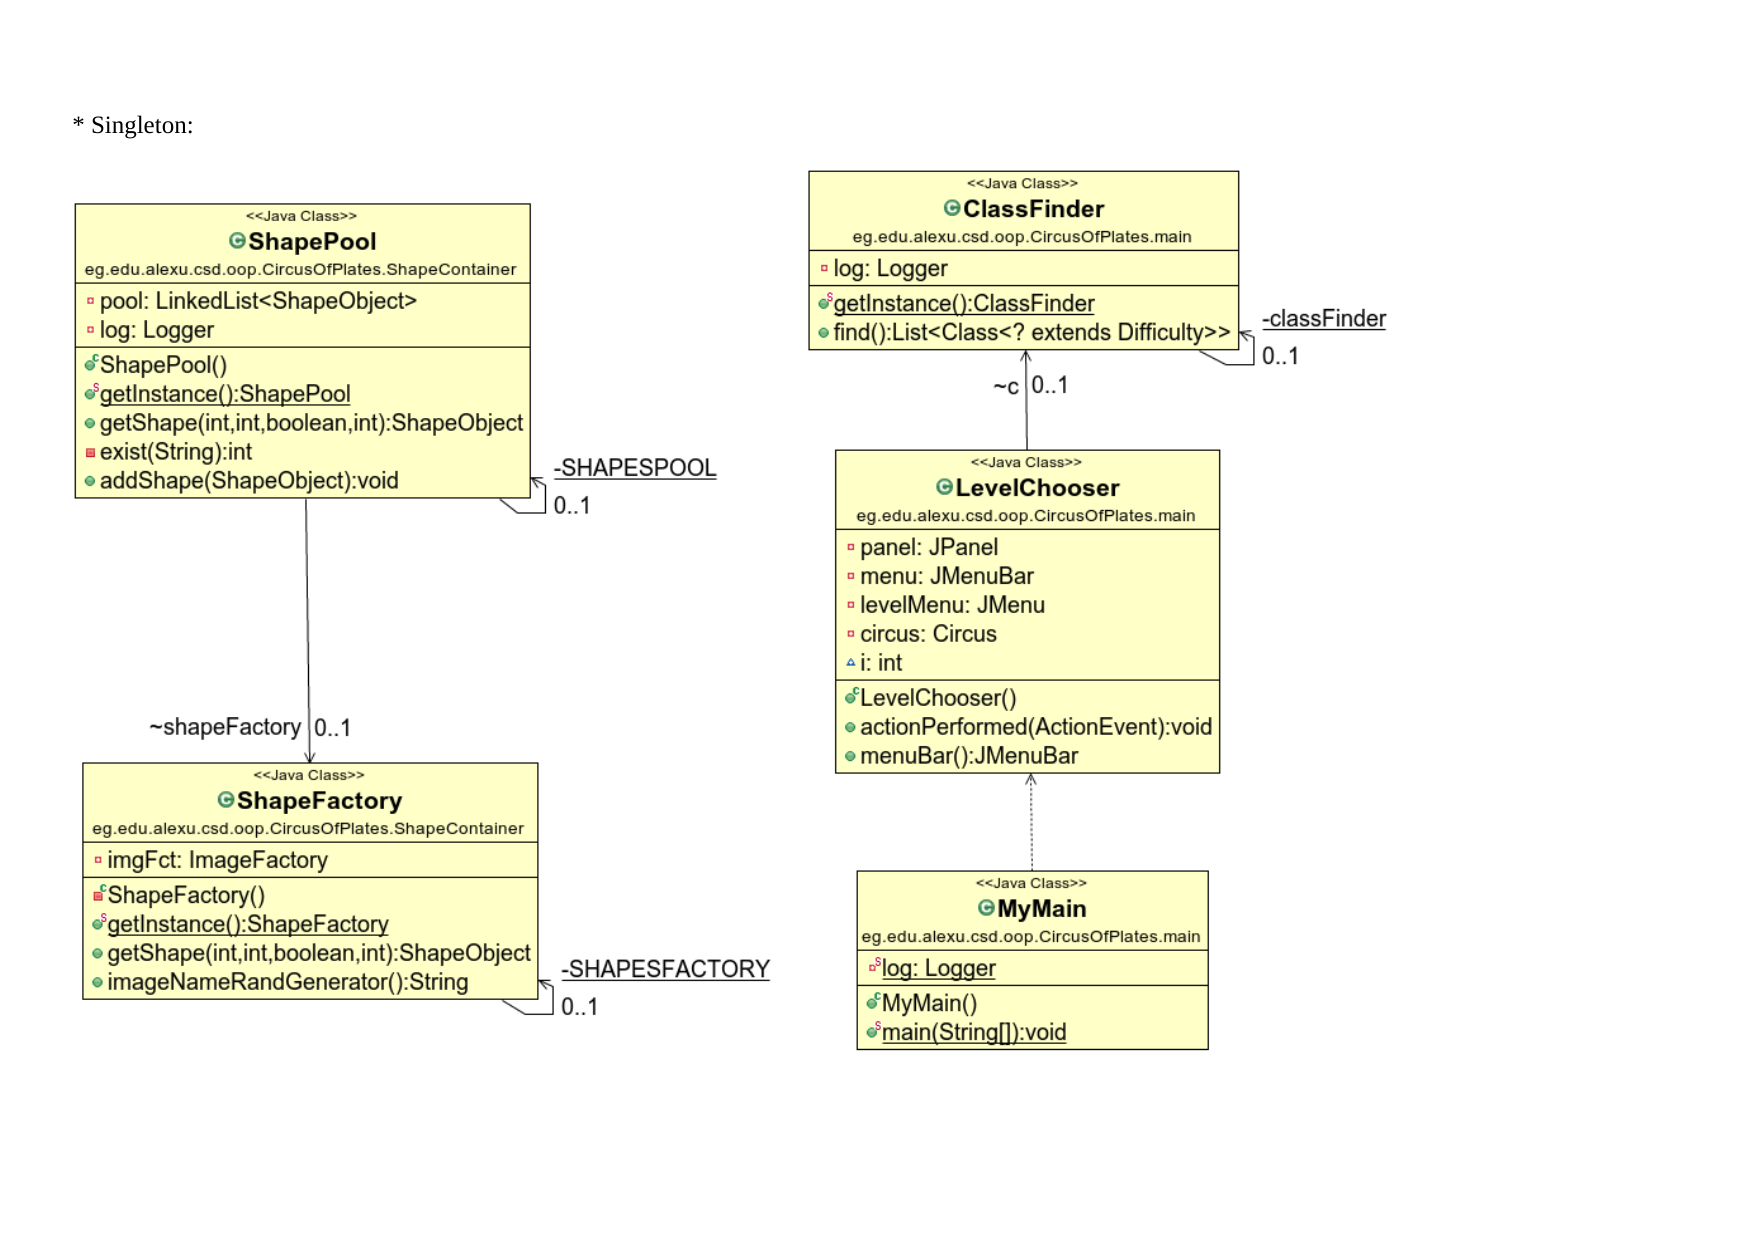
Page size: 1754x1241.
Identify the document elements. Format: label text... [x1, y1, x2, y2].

picture [72, 167, 1389, 1054]
text * Singleton: [72, 110, 1691, 138]
